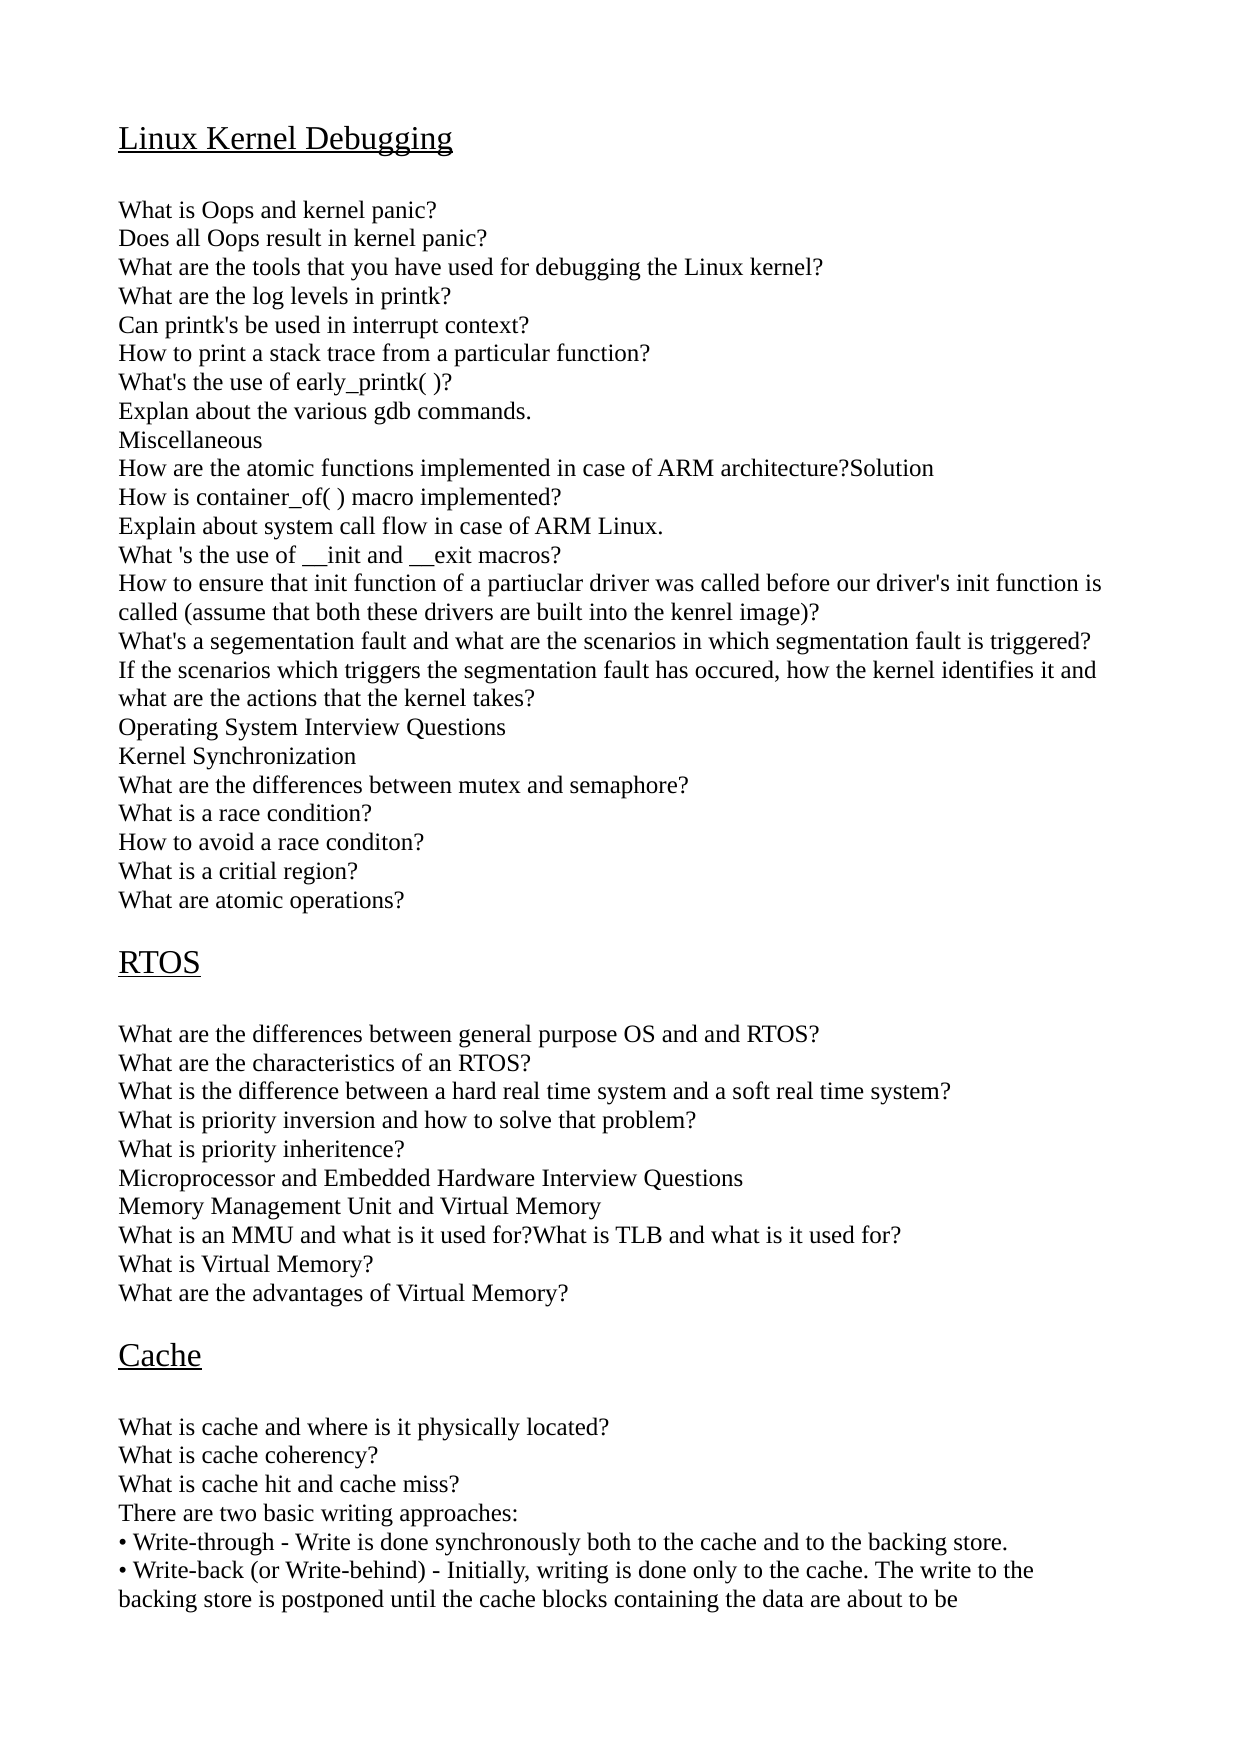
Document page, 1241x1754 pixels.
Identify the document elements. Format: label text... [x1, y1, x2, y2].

text What is the difference between a hard real time system and a soft real time system? [118, 1076, 1122, 1105]
text What is a critial region? [118, 856, 1122, 885]
text called (assume that both these drivers are built into the kenrel image)? [118, 597, 1122, 626]
text Operating System Interview Questions [118, 712, 1122, 741]
text Does all Oops result in kernel panic? [118, 223, 1122, 252]
text Miscellaneous [118, 425, 1122, 453]
text What's a segementation fault and what are the scenarios in which segmentation fault is triggered? [118, 626, 1122, 655]
text What 's the use of __init and __exit macros? [118, 540, 1122, 568]
text What are the characteristics of an RTOS? [118, 1048, 1122, 1076]
text What is cache coherency? [118, 1441, 1122, 1469]
text What is cache hit and cache miss? [118, 1469, 1122, 1498]
text How to print a stack trace from a particular function? [118, 338, 1122, 367]
text Kernel Synchronization [118, 741, 1122, 770]
text what are the actions that the kernel takes? [118, 683, 1122, 712]
text What are the advantages of Virtual Memory? [118, 1278, 1122, 1306]
text RTOS [118, 942, 1122, 981]
text What is a race condition? [118, 798, 1122, 827]
text What is Oops and kernel panic? [118, 195, 1122, 223]
text What is priority inversion and how to solve that problem? [118, 1105, 1122, 1134]
text What are the tools that you have used for debugging the Linux kernel? [118, 252, 1122, 281]
text backing store is postponed until the cache blocks containing the data are about to be [118, 1584, 1122, 1613]
text If the scenarios which triggers the segmentation fault has occured, how the kernel identifies it and [118, 655, 1122, 683]
text Microprocessor and Embedded Hardware Interview Questions [118, 1163, 1122, 1191]
text What is cache and where is it physically located? [118, 1412, 1122, 1441]
text What is priority inheritence? [118, 1134, 1122, 1163]
text • Write-through - Write is done synchronously both to the cache and to the backing store. [118, 1527, 1122, 1556]
text How are the atomic functions implemented in case of ARM architecture?Solution [118, 453, 1122, 482]
text Cache [118, 1335, 1122, 1373]
text Linux Kernel Debugging [118, 118, 1122, 156]
text What are atomic operations? [118, 885, 1122, 913]
text How is container_of( ) macro implemented? [118, 482, 1122, 511]
text What's the use of early_printk( )? [118, 367, 1122, 396]
text Can printk's be used in interrupt context? [118, 310, 1122, 338]
text What are the log levels in printk? [118, 281, 1122, 310]
text Explan about the various gdb commands. [118, 396, 1122, 425]
text Explain about system call flow in case of ARM Linux. [118, 511, 1122, 540]
text What are the differences between mutex and semaphore? [118, 770, 1122, 798]
text There are two basic writing approaches: [118, 1498, 1122, 1527]
text How to ensure that init function of a partiuclar driver was called before our driver's init function is [118, 568, 1122, 597]
text What is Virtual Memory? [118, 1249, 1122, 1278]
text • Write-back (or Write-behind) - Initially, writing is done only to the cache. The write to the [118, 1556, 1122, 1584]
text Memory Management Unit and Virtual Memory [118, 1191, 1122, 1220]
text What is an MMU and what is it used for?What is TLB and what is it used for? [118, 1220, 1122, 1249]
text How to avoid a race conditon? [118, 827, 1122, 856]
text What are the differences between general purpose OS and and RTOS? [118, 1019, 1122, 1048]
